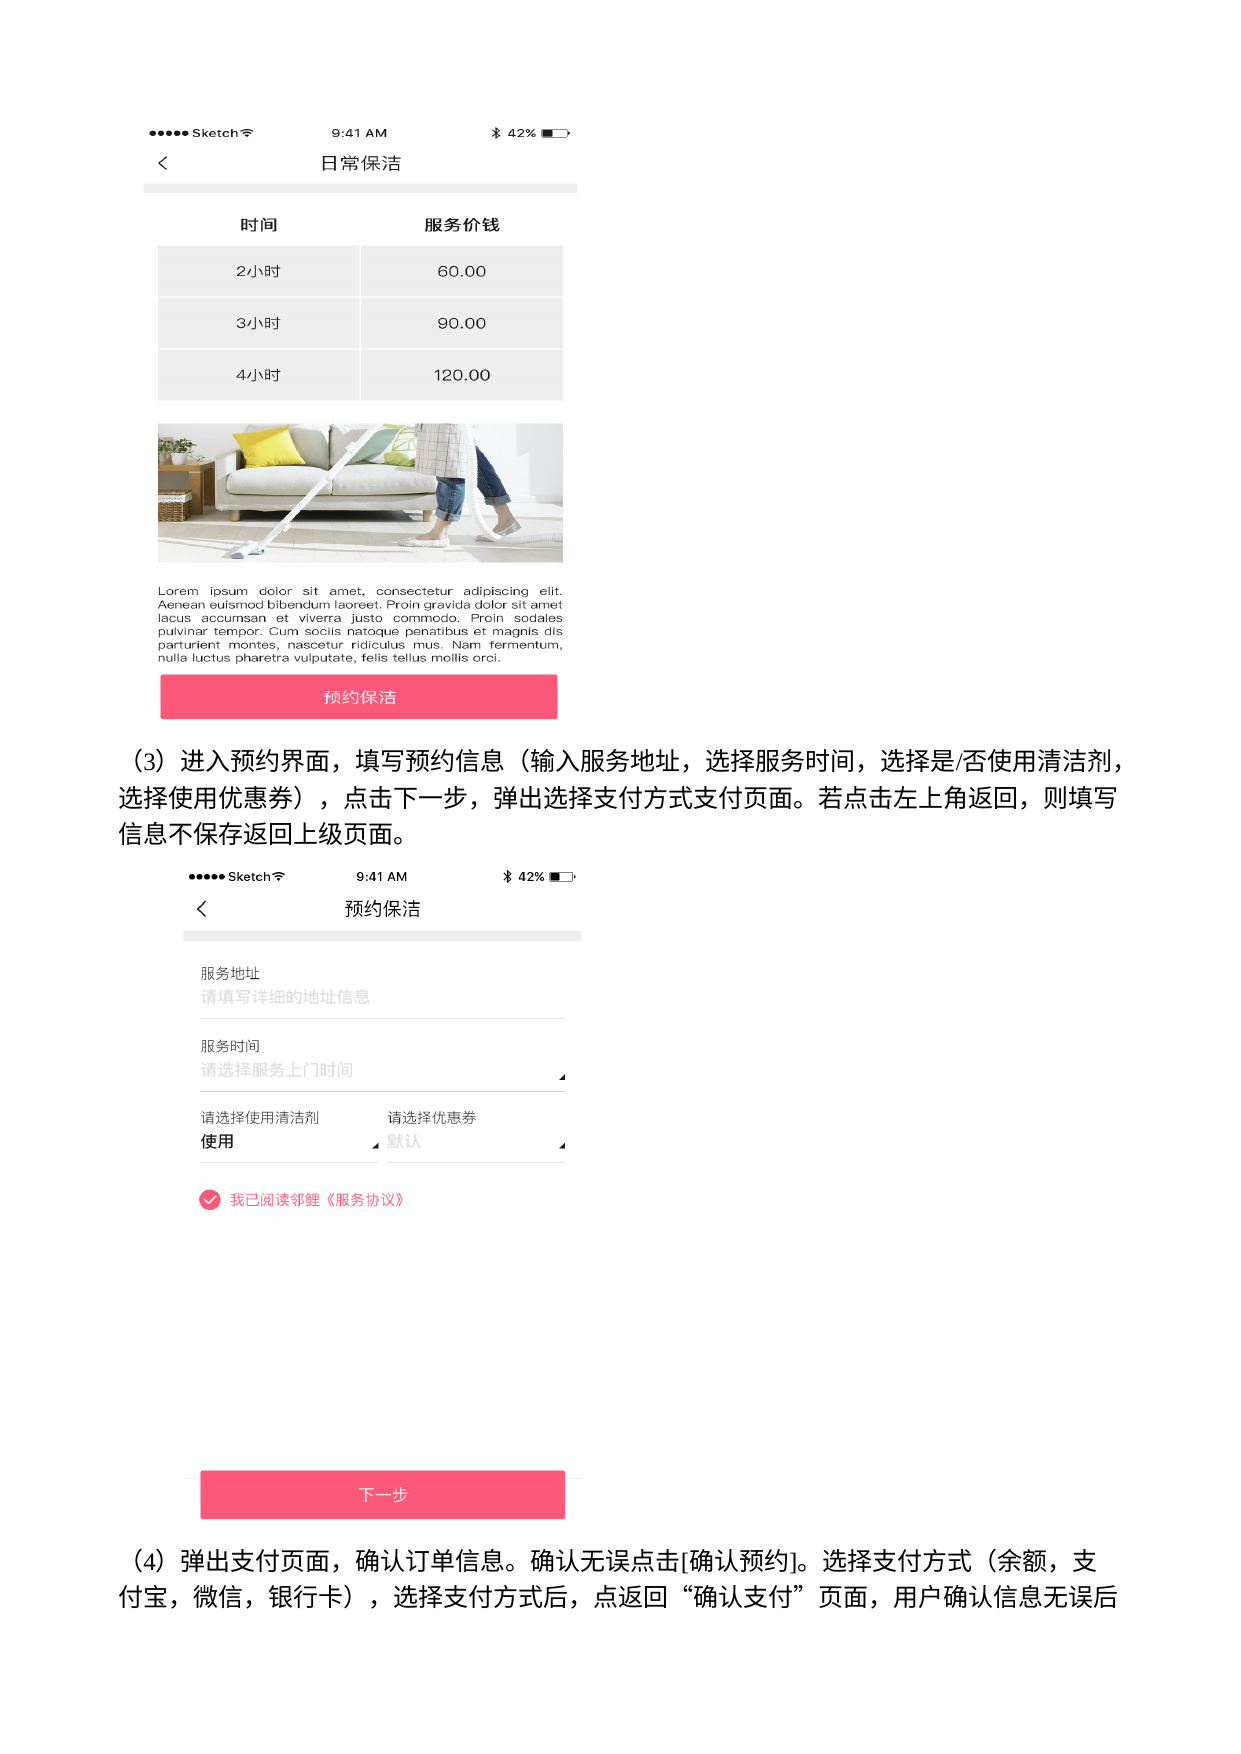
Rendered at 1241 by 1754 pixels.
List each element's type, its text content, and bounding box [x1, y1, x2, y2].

picture [183, 866, 582, 1542]
picture [143, 124, 577, 742]
text （3）进入预约界面，填写预约信息（输入服务地址，选择服务时间，选择是/否使用清洁剂，选择使用优惠券），点击下一步，弹出选择支付方式支付页面。若点击左上角返回，则填写信息不保存返回上级页面。 [118, 118, 1122, 851]
text （4）弹出支付页面，确认订单信息。确认无误点击[确认预约]。选择支付方式（余额，支付宝，微信，银行卡），选择支付方式后，点返回“确认支付”页面，用户确认信息无误后 [118, 851, 1122, 1614]
